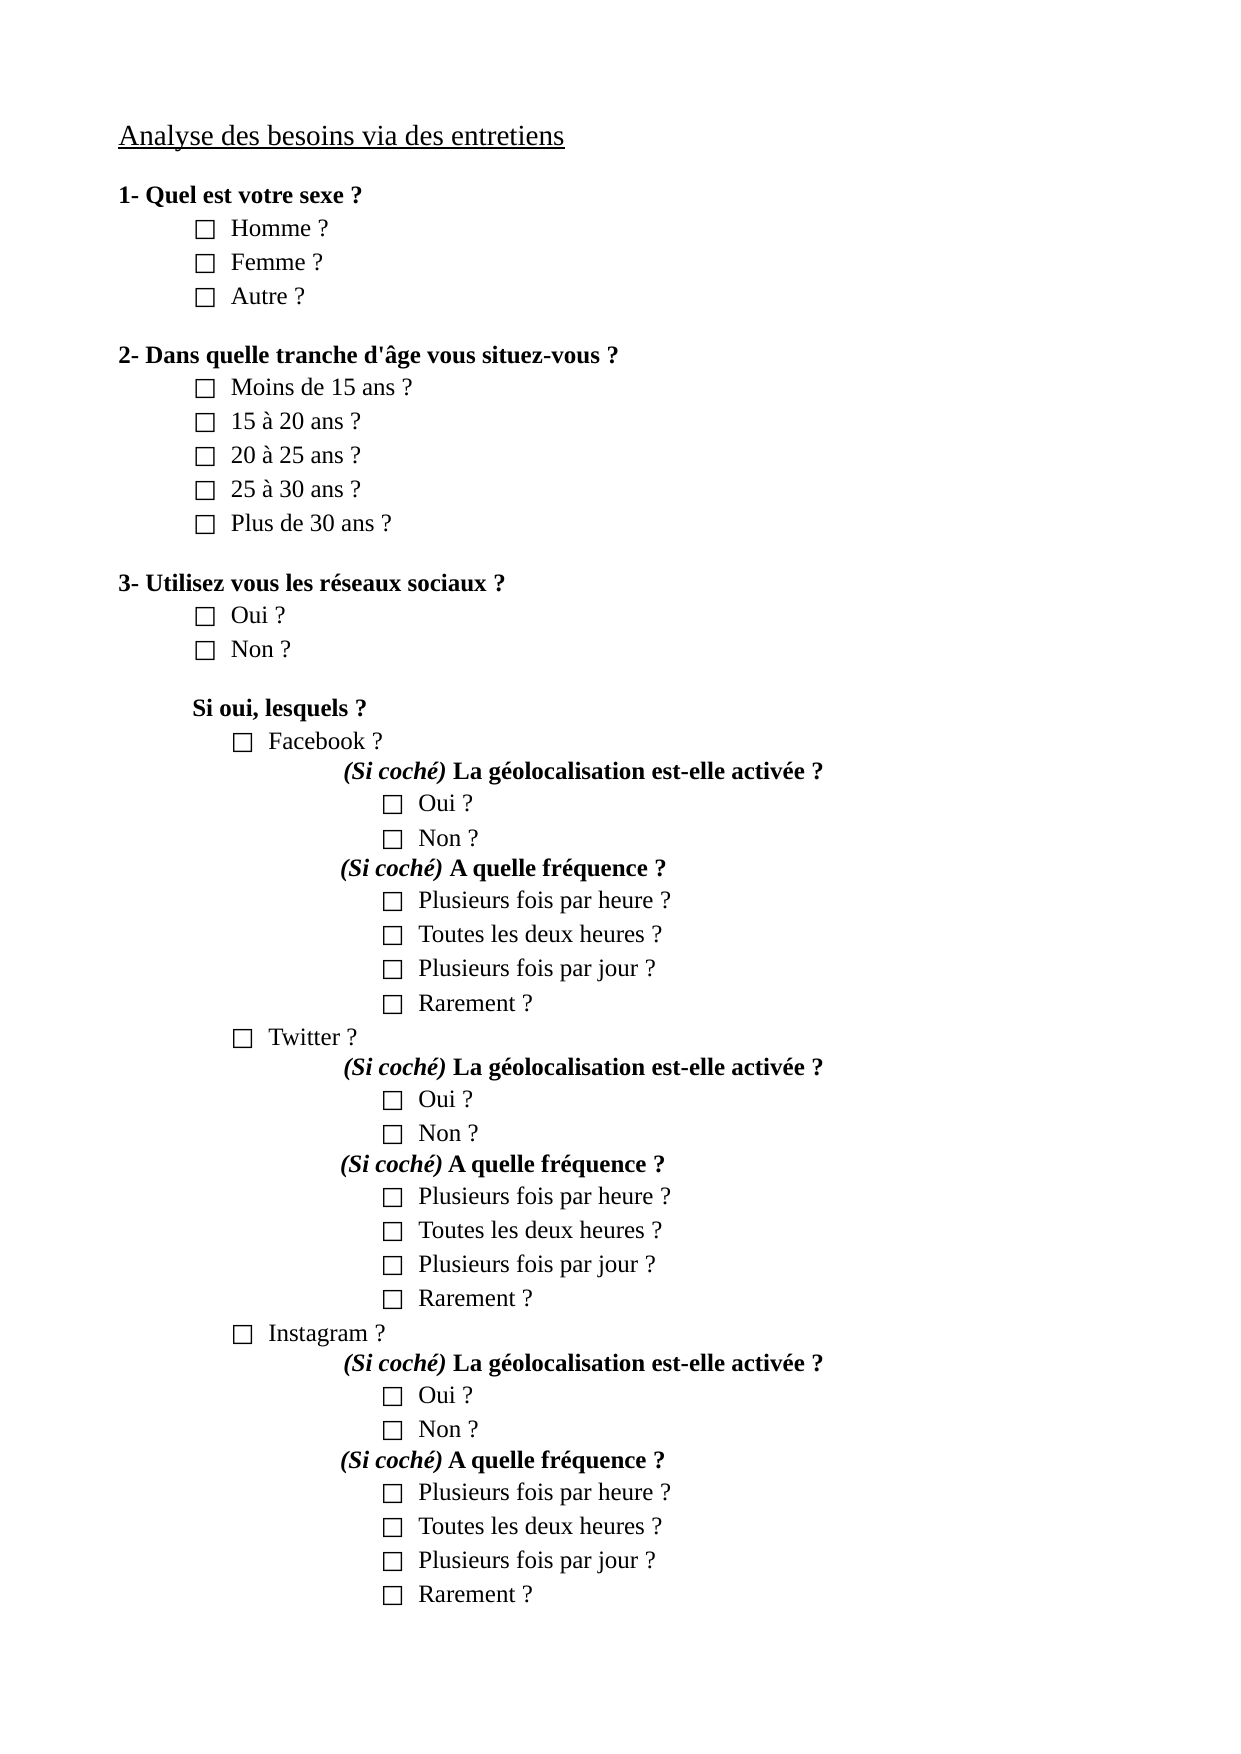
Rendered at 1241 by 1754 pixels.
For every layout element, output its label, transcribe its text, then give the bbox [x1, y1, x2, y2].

text (Si coché) A quelle fréquence ? [118, 1445, 1122, 1474]
list Femme ? [193, 243, 1122, 277]
list Oui ? [381, 1377, 1122, 1411]
list Rarement ? [381, 1576, 1122, 1610]
list (Si coché) La géolocalisation est-elle activée ? [306, 1052, 1122, 1081]
list 25 à 30 ans ? [193, 471, 1122, 505]
list Non ? [193, 631, 1122, 665]
text 1- Quel est votre sexe ? [118, 180, 1122, 209]
list Non ? [381, 1411, 1122, 1445]
list (Si coché) La géolocalisation est-elle activée ? [306, 756, 1122, 785]
text 2- Dans quelle tranche d'âge vous situez-vous ? [118, 340, 1122, 369]
list Plusieurs fois par heure ? [381, 1474, 1122, 1508]
list Plusieurs fois par jour ? [381, 1246, 1122, 1280]
list Toutes les deux heures ? [381, 1212, 1122, 1246]
list Rarement ? [381, 1280, 1122, 1314]
list Plusieurs fois par jour ? [381, 1542, 1122, 1576]
list Toutes les deux heures ? [381, 916, 1122, 950]
list Plusieurs fois par heure ? [381, 1178, 1122, 1212]
list Oui ? [381, 785, 1122, 819]
list 15 à 20 ans ? [193, 403, 1122, 437]
list Oui ? [193, 597, 1122, 631]
list Plusieurs fois par jour ? [381, 950, 1122, 984]
list 20 à 25 ans ? [193, 437, 1122, 471]
list Moins de 15 ans ? [193, 369, 1122, 403]
list Plus de 30 ans ? [193, 505, 1122, 539]
list Non ? [381, 819, 1122, 853]
list Rarement ? [381, 984, 1122, 1018]
list Homme ? [193, 209, 1122, 243]
list (Si coché) La géolocalisation est-elle activée ? [306, 1348, 1122, 1377]
list Toutes les deux heures ? [381, 1508, 1122, 1542]
text (Si coché) A quelle fréquence ? [118, 853, 1122, 882]
list Non ? [381, 1115, 1122, 1149]
list Autre ? [193, 277, 1122, 311]
list Plusieurs fois par heure ? [381, 882, 1122, 916]
text (Si coché) A quelle fréquence ? [118, 1149, 1122, 1178]
text 3- Utilisez vous les réseaux sociaux ? [118, 568, 1122, 597]
list Instagram ? [231, 1314, 1122, 1348]
text Analyse des besoins via des entretiens [118, 118, 1122, 152]
text Si oui, lesquels ? [118, 693, 1122, 722]
list Facebook ? [231, 722, 1122, 756]
list Twitter ? [231, 1018, 1122, 1052]
list Oui ? [381, 1081, 1122, 1115]
